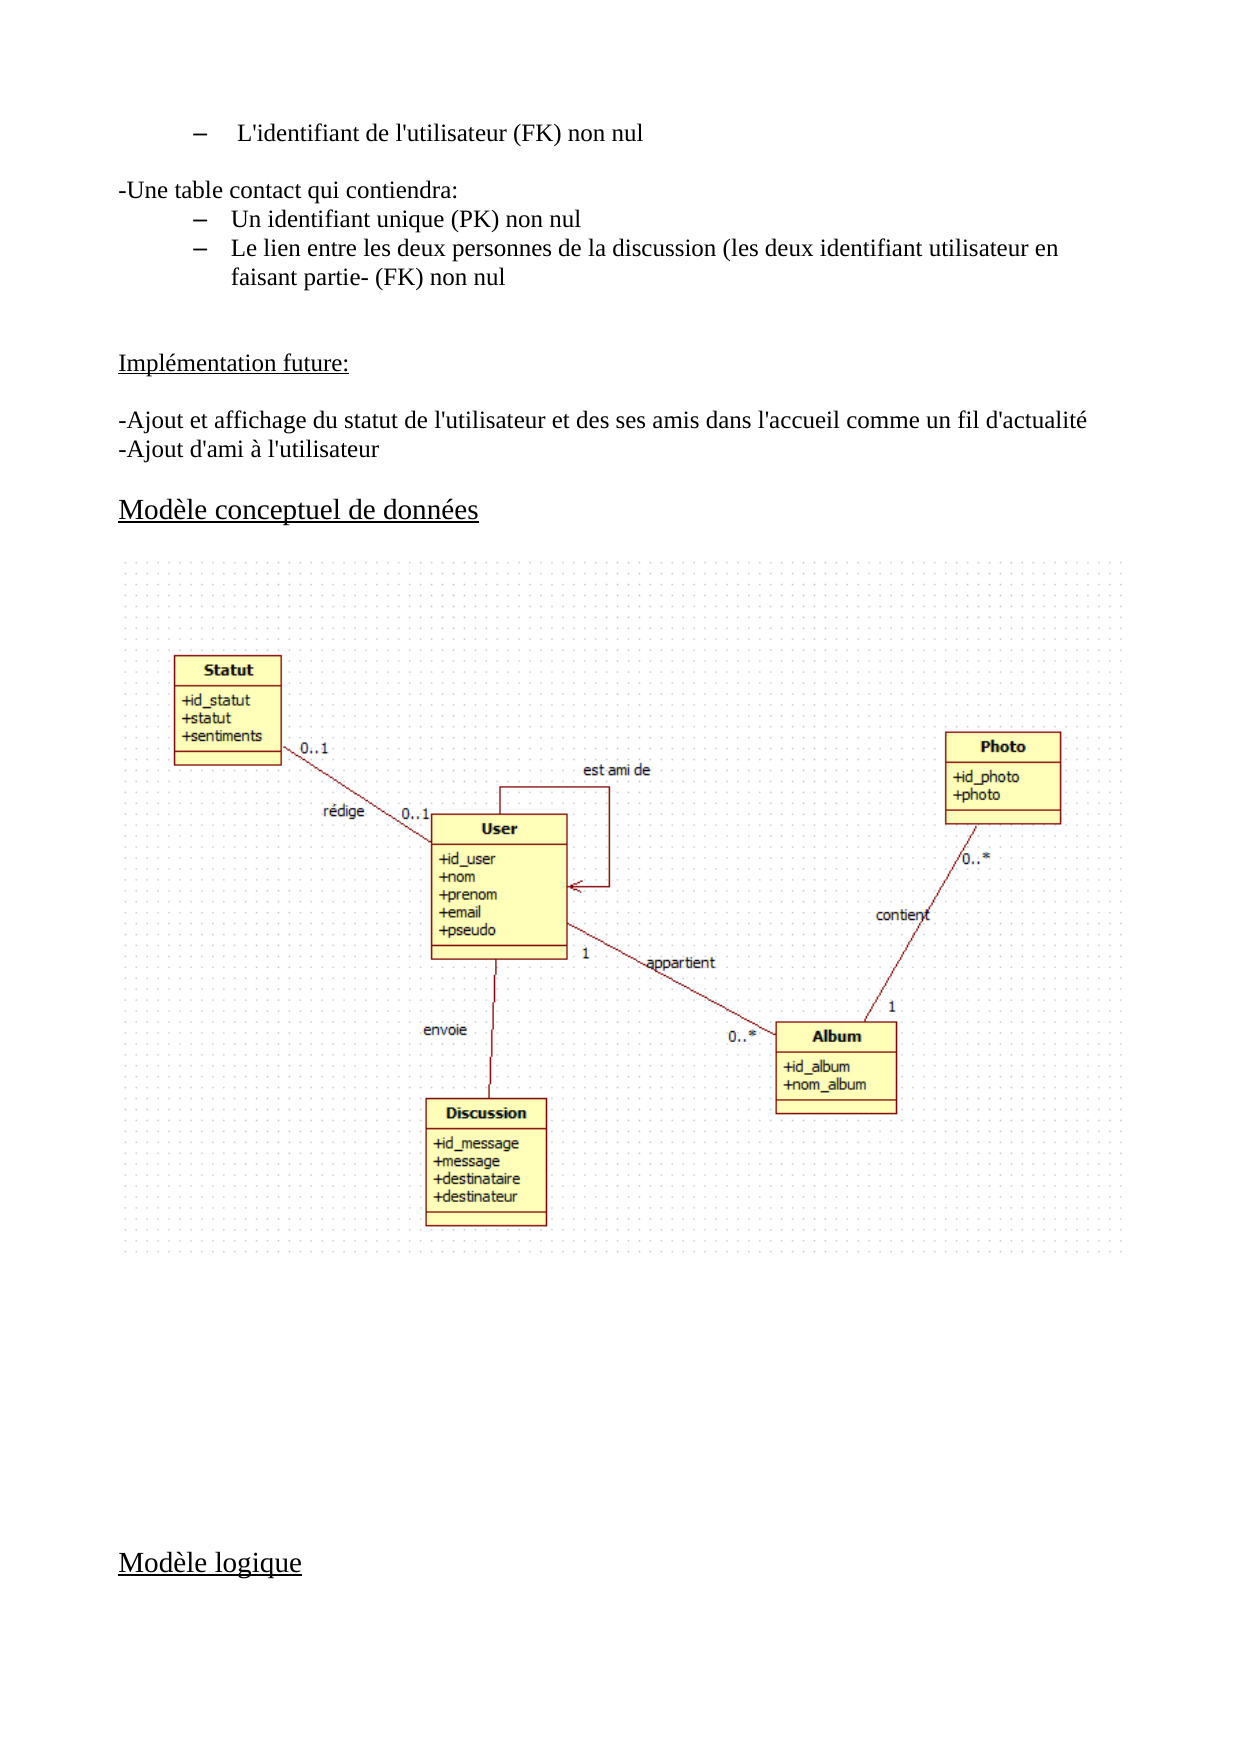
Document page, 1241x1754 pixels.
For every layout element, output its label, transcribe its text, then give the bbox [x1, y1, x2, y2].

text Modèle conceptuel de données [118, 492, 1122, 525]
picture [118, 554, 1123, 1258]
list Un identifiant unique (PK) non nul [193, 204, 1122, 233]
list Le lien entre les deux personnes de la discussion (les deux identifiant utilisateur en faisant partie- (FK) non nul [193, 233, 1122, 291]
text Modèle logique [118, 1545, 1122, 1579]
text Implémentation future: [118, 348, 1122, 377]
text -Une table contact qui contiendra: [118, 176, 1122, 204]
text -Ajout d'ami à l'utilisateur [118, 434, 1122, 463]
text -Ajout et affichage du statut de l'utilisateur et des ses amis dans l'accueil comme un fil d'actualité [118, 406, 1122, 434]
list L'identifiant de l'utilisateur (FK) non nul [193, 118, 1122, 147]
